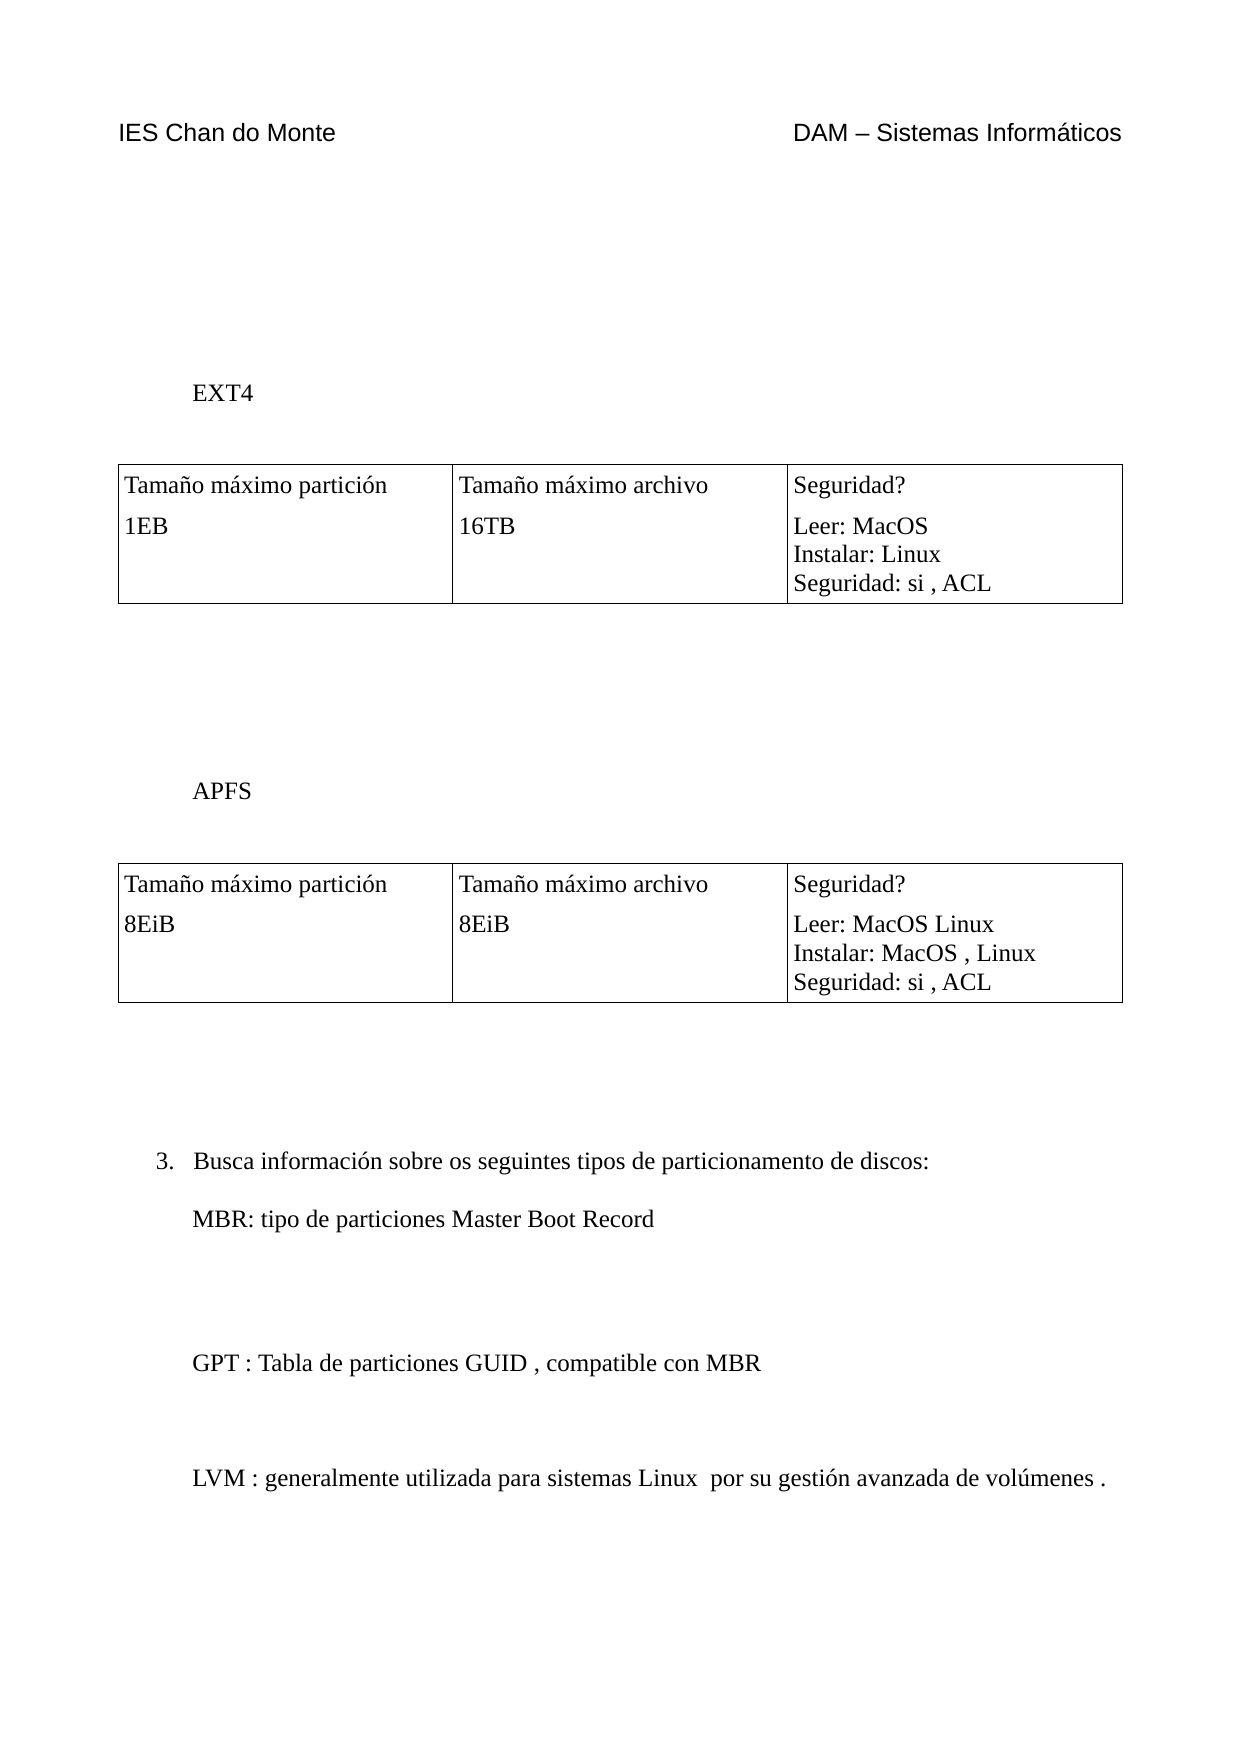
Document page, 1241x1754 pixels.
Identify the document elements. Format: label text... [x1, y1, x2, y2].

table_header Tamaño máximo archivo [453, 465, 787, 505]
text APFS [192, 776, 1122, 805]
list Busca información sobre os seguintes tipos de particionamento de discos: [156, 1146, 1122, 1175]
text LVM : generalmente utilizada para sistemas Linux por su gestión avanzada de volúmenes . [192, 1463, 1122, 1491]
text MBR: tipo de particiones Master Boot Record [192, 1204, 1122, 1233]
text GPT : Tabla de particiones GUID , compatible con MBR [192, 1348, 1122, 1376]
table_header Tamaño máximo partición [119, 465, 452, 505]
table_header Seguridad? [788, 864, 1122, 904]
table_cell 16TB [453, 505, 787, 603]
text EXT4 [192, 378, 1122, 406]
table_cell 8EiB [453, 904, 787, 1002]
table_header Tamaño máximo partición [119, 864, 452, 904]
table_cell 1EB [119, 505, 452, 603]
table_header Seguridad? [788, 465, 1122, 505]
table_cell Leer: MacOS Linux Instalar: MacOS , Linux Seguridad: si , ACL [788, 904, 1122, 1002]
table_cell 8EiB [119, 904, 452, 1002]
table_cell Leer: MacOS Instalar: Linux Seguridad: si , ACL [788, 505, 1122, 603]
table_header Tamaño máximo archivo [453, 864, 787, 904]
